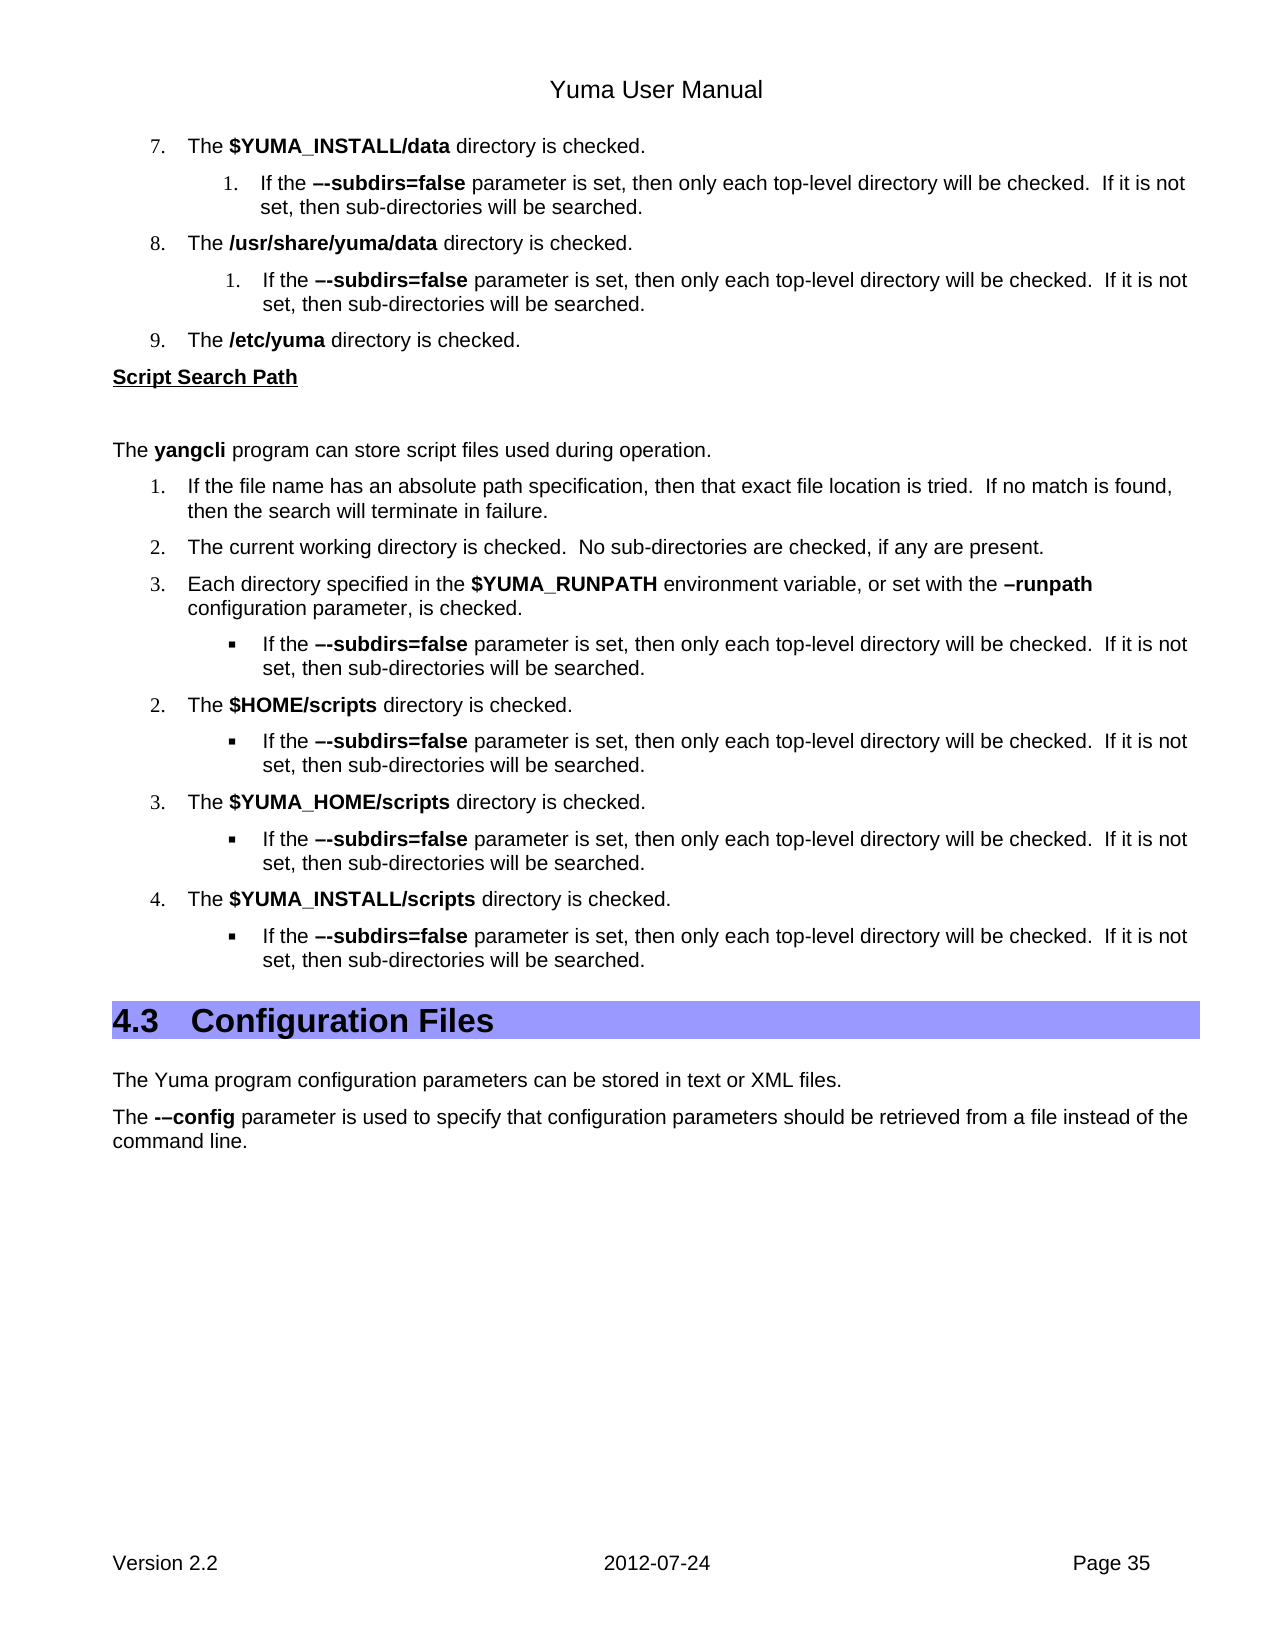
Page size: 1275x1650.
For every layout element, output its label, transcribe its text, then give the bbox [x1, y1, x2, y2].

list Each directory specified in the $YUMA_RUNPATH environment variable, or set with the –runpath configuration parameter, is checked. [150, 572, 1200, 620]
list If the –-subdirs=false parameter is set, then only each top-level directory will be checked. If it is not set, then sub-directories will be searched. [225, 923, 1200, 971]
list If the file name has an absolute path specification, then that exact file location is tried. If no match is found, then the search will terminate in failure. [150, 474, 1200, 522]
list The current working directory is checked. No sub-directories are checked, if any are present. [150, 535, 1200, 559]
list If the –-subdirs=false parameter is set, then only each top-level directory will be checked. If it is not set, then sub-directories will be searched. [225, 268, 1200, 316]
text The yangcli program can store script files used during operation. [112, 438, 1200, 462]
list The $YUMA_HOME/scripts directory is checked. [150, 790, 1200, 814]
list The $YUMA_INSTALL/scripts directory is checked. [150, 887, 1200, 911]
list If the –-subdirs=false parameter is set, then only each top-level directory will be checked. If it is not set, then sub-directories will be searched. [225, 729, 1200, 777]
subtitle Configuration Files [112, 1001, 1200, 1039]
list If the –-subdirs=false parameter is set, then only each top-level directory will be checked. If it is not set, then sub-directories will be searched. [225, 826, 1200, 874]
list The $YUMA_INSTALL/data directory is checked. [150, 134, 1200, 158]
list The /usr/share/yuma/data directory is checked. [150, 231, 1200, 255]
list The $HOME/scripts directory is checked. [150, 693, 1200, 717]
list If the –-subdirs=false parameter is set, then only each top-level directory will be checked. If it is not set, then sub-directories will be searched. [225, 632, 1200, 680]
list The /etc/yuma directory is checked. [150, 328, 1200, 352]
text The -–config parameter is used to specify that configuration parameters should be retrieved from a file instead of the command line. [112, 1105, 1200, 1153]
text The Yuma program configuration parameters can be stored in text or XML files. [112, 1068, 1200, 1092]
text Script Search Path [112, 365, 1200, 389]
list If the –-subdirs=false parameter is set, then only each top-level directory will be checked. If it is not set, then sub-directories will be searched. [223, 170, 1200, 218]
